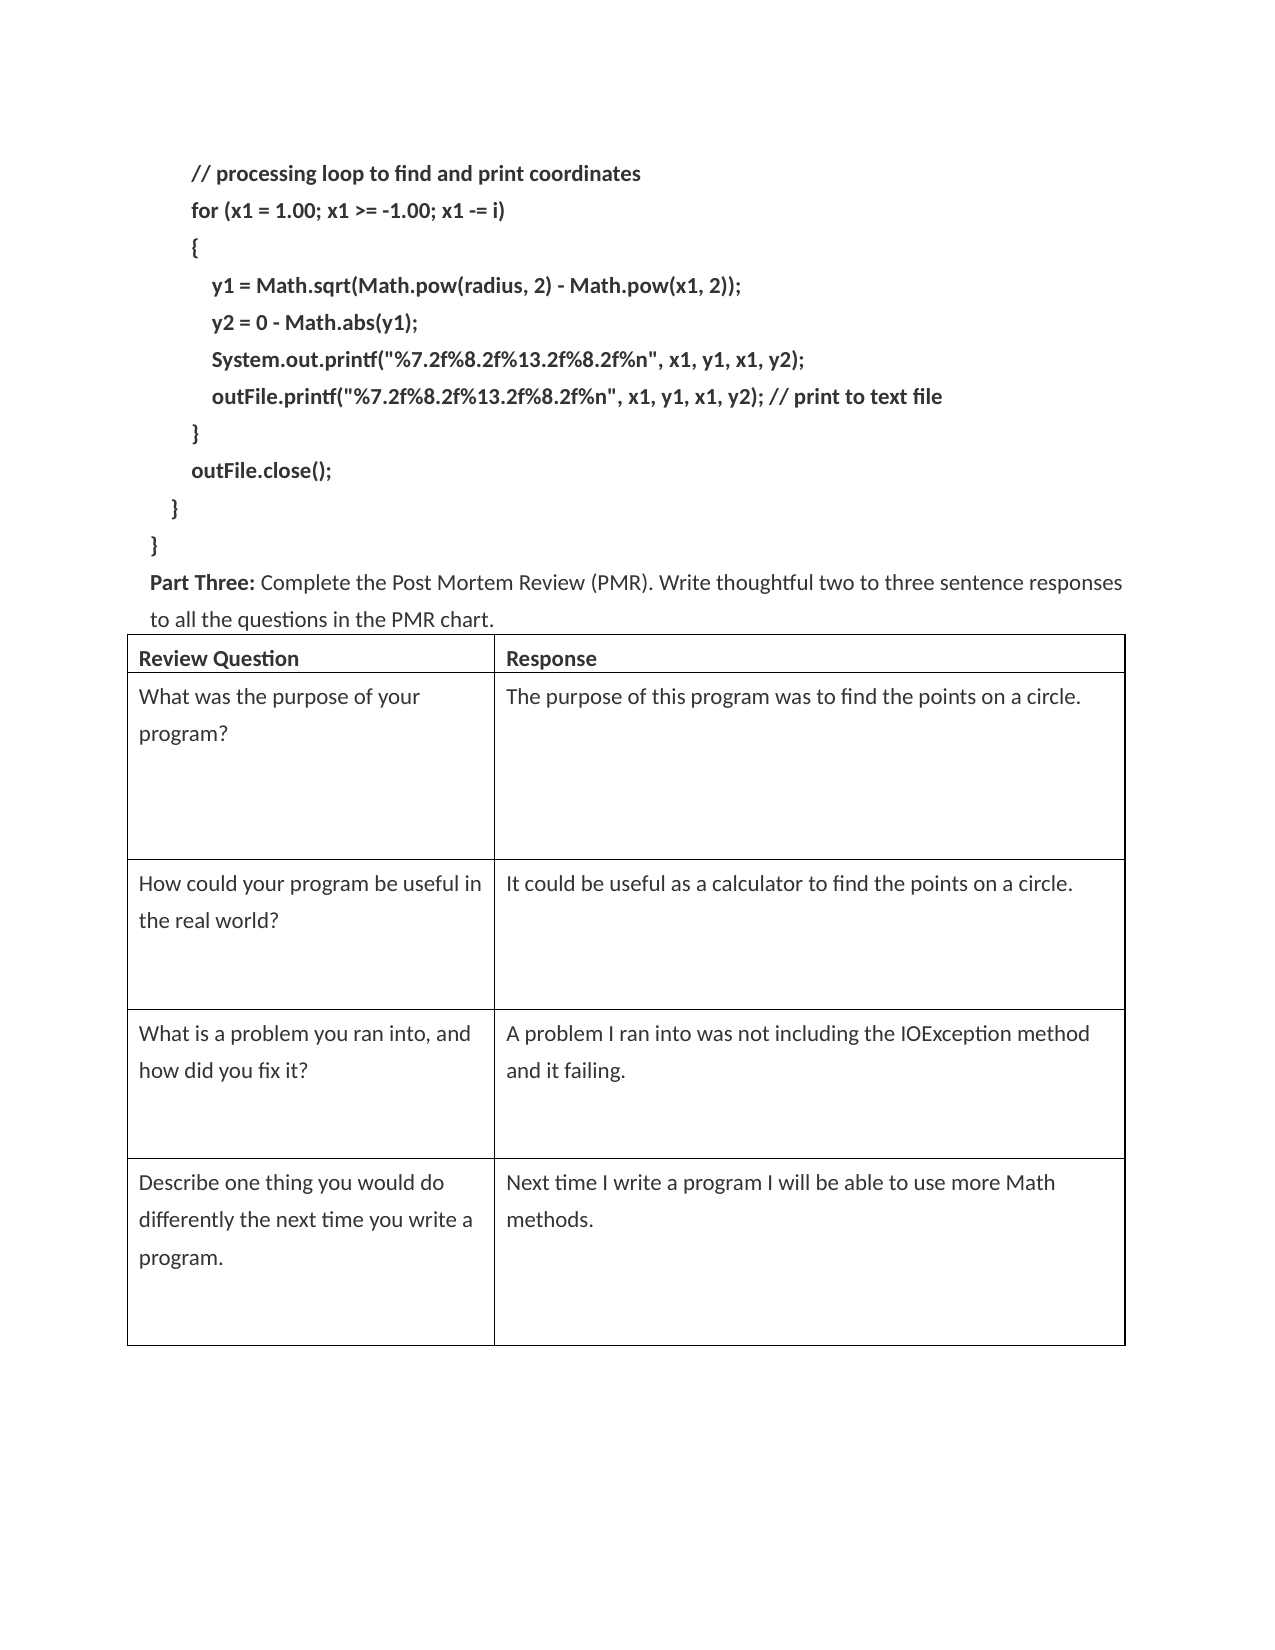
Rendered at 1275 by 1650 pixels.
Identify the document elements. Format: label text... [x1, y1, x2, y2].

table_header Review Question [128, 635, 494, 672]
table_cell The purpose of this program was to find the points on a circle. [495, 673, 1124, 859]
table_cell What was the purpose of your program? [128, 673, 494, 859]
text } [150, 410, 1125, 447]
table_cell Next time I write a program I will be able to use more Math methods. [495, 1159, 1124, 1345]
text y1 = Math.sqrt(Math.pow(radius, 2) - Math.pow(x1, 2)); [150, 262, 1125, 299]
table_cell What is a problem you ran into, and how did you fix it? [128, 1010, 494, 1158]
table_cell Describe one thing you would do differently the next time you write a program. [128, 1159, 494, 1345]
text System.out.printf("%7.2f%8.2f%13.2f%8.2f%n", x1, y1, x1, y2); [150, 336, 1125, 373]
table_cell A problem I ran into was not including the IOException method and it failing. [495, 1010, 1124, 1158]
table_cell How could your program be useful in the real world? [128, 860, 494, 1008]
text y2 = 0 - Math.abs(y1); [150, 299, 1125, 336]
text } [150, 522, 1125, 559]
text for (x1 = 1.00; x1 >= -1.00; x1 -= i) [150, 187, 1125, 224]
text } [150, 485, 1125, 522]
table_header Response [495, 635, 1124, 672]
text outFile.close(); [150, 447, 1125, 485]
text { [150, 224, 1125, 262]
text Part Three: Complete the Post Mortem Review (PMR). Write thoughtful two to three sentence responses to all the questions in the PMR chart. [150, 559, 1125, 633]
text outFile.printf("%7.2f%8.2f%13.2f%8.2f%n", x1, y1, x1, y2); // print to text file [150, 373, 1125, 410]
table_cell It could be useful as a calculator to find the points on a circle. [495, 860, 1124, 1008]
text // processing loop to find and print coordinates [150, 150, 1125, 187]
